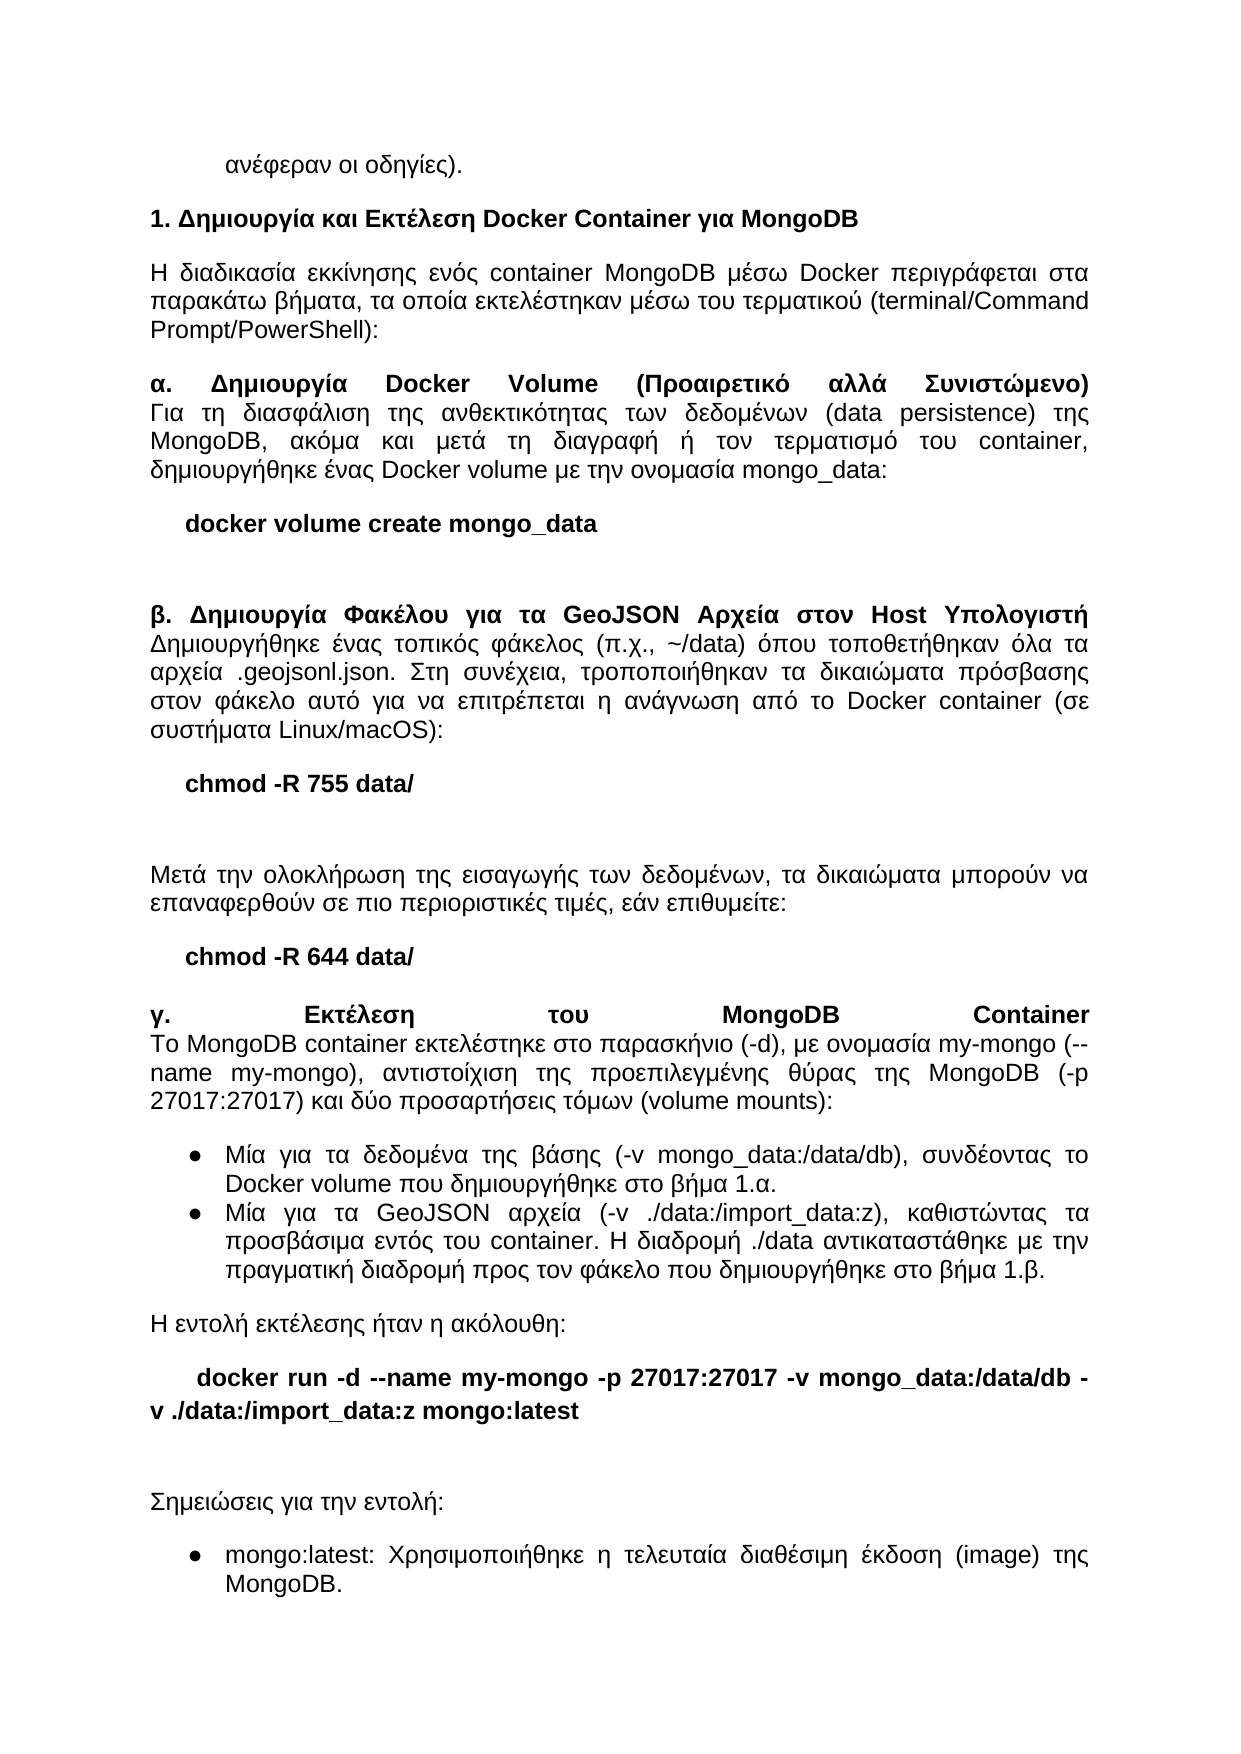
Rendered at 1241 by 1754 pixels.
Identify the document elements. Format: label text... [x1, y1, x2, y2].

text Μετά την ολοκλήρωση της εισαγωγής των δεδομένων, τα δικαιώματα μπορούν να επαναφερθούν σε πιο περιοριστικές τιμές, εάν επιθυμείτε: [150, 859, 1090, 917]
text γ. Εκτέλεση του MongoDB Container Το MongoDB container εκτελέστηκε στο παρασκήνιο (-d), με ονομασία my-mongo (--name my-mongo), αντιστοίχιση της προεπιλεγμένης θύρας της MongoDB (-p 27017:27017) και δύο προσαρτήσεις τόμων (volume mounts): [150, 1000, 1090, 1115]
list ανέφεραν οι οδηγίες). [187, 150, 1090, 179]
text docker run -d --name my-mongo -p 27017:27017 -v mongo_data:/data/db -v ./data:/import_data:z mongo:latest [150, 1363, 1090, 1424]
text α. Δημιουργία Docker Volume (Προαιρετικό αλλά Συνιστώμενο) Για τη διασφάλιση της ανθεκτικότητας των δεδομένων (data persistence) της MongoDB, ακόμα και μετά τη διαγραφή ή τον τερματισμό του container, δημιουργήθηκε ένας Docker volume με την ονομασία mongo_data: [150, 369, 1090, 484]
text 1. Δημιουργία και Εκτέλεση Docker Container για MongoDB [150, 204, 1090, 232]
list Μία για τα GeoJSON αρχεία (-v ./data:/import_data:z), καθιστώντας τα προσβάσιμα εντός του container. Η διαδρομή ./data αντικαταστάθηκε με την πραγματική διαδρομή προς τον φάκελο που δημιουργήθηκε στο βήμα 1.β. [187, 1198, 1090, 1284]
text β. Δημιουργία Φακέλου για τα GeoJSON Αρχεία στον Host Υπολογιστή Δημιουργήθηκε ένας τοπικός φάκελος (π.χ., ~/data) όπου τοποθετήθηκαν όλα τα αρχεία .geojsonl.json. Στη συνέχεια, τροποποιήθηκαν τα δικαιώματα πρόσβασης στον φάκελο αυτό για να επιτρέπεται η ανάγνωση από το Docker container (σε συστήματα Linux/macOS): [150, 600, 1090, 743]
list mongo:latest: Χρησιμοποιήθηκε η τελευταία διαθέσιμη έκδοση (image) της MongoDB. [187, 1540, 1090, 1598]
text docker volume create mongo_data [150, 509, 1090, 537]
list Μία για τα δεδομένα της βάσης (-v mongo_data:/data/db), συνδέοντας το Docker volume που δημιουργήθηκε στο βήμα 1.α. [187, 1140, 1090, 1198]
text Η εντολή εκτέλεσης ήταν η ακόλουθη: [150, 1309, 1090, 1338]
text chmod -R 755 data/ [150, 768, 1090, 797]
text chmod -R 644 data/ [150, 942, 1090, 971]
text Σημειώσεις για την εντολή: [150, 1487, 1090, 1515]
text Η διαδικασία εκκίνησης ενός container MongoDB μέσω Docker περιγράφεται στα παρακάτω βήματα, τα οποία εκτελέστηκαν μέσω του τερματικού (terminal/Command Prompt/PowerShell): [150, 257, 1090, 344]
